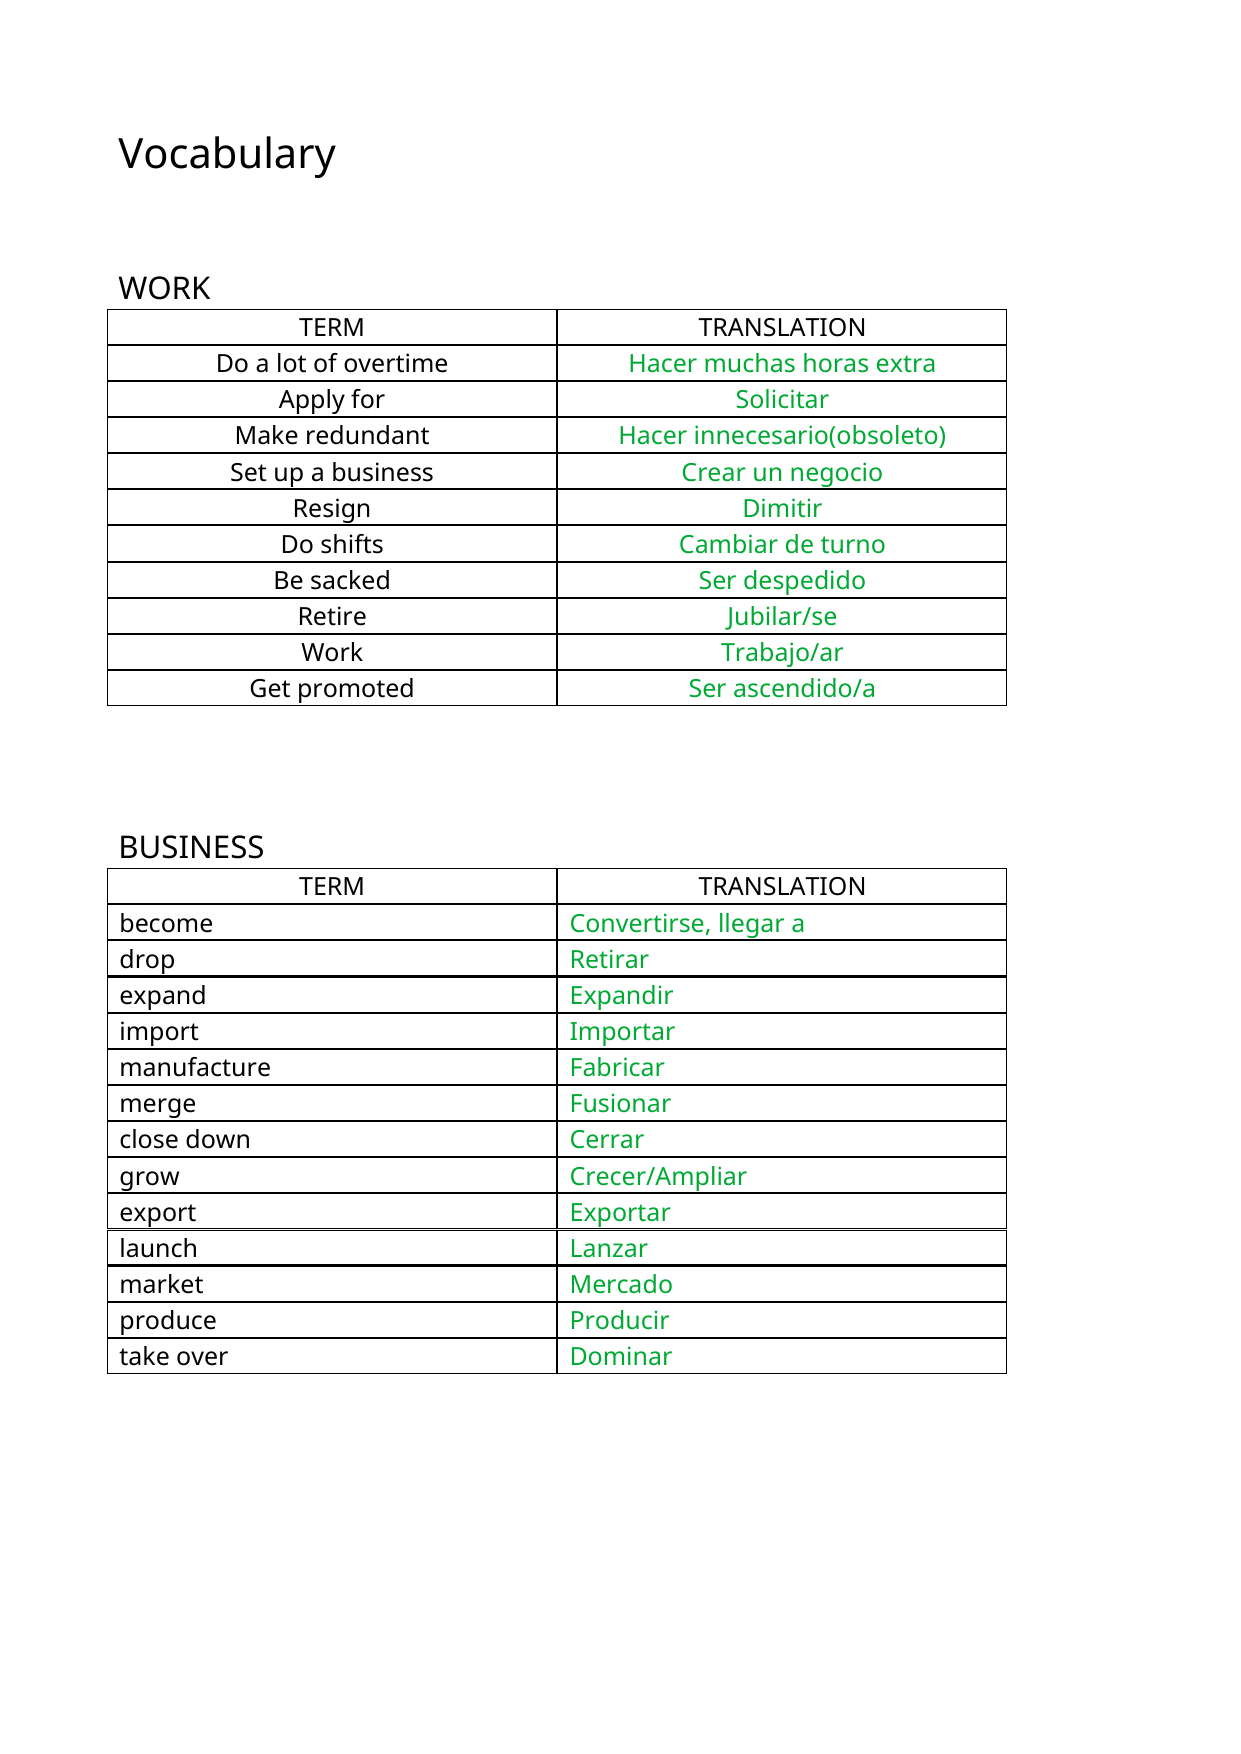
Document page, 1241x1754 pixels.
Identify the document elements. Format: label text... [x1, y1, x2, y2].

table_cell Apply for [108, 382, 556, 416]
table_cell Lanzar [558, 1231, 1006, 1264]
table_cell Hacer innecesario(obsoleto) [558, 418, 1006, 452]
table_cell export [108, 1194, 556, 1228]
text Vocabulary [118, 124, 1122, 181]
table_header TERM [108, 869, 556, 903]
table_cell Fusionar [558, 1086, 1006, 1120]
table_cell Be sacked [108, 563, 556, 597]
table_cell drop [108, 941, 556, 975]
table_cell Crear un negocio [558, 454, 1006, 488]
table_cell Jubilar/se [558, 599, 1006, 633]
table_cell Ser ascendido/a [558, 671, 1006, 705]
table_cell launch [108, 1231, 556, 1264]
table_cell Ser despedido [558, 563, 1006, 597]
table_cell Resign [108, 490, 556, 524]
table_cell manufacture [108, 1050, 556, 1084]
table_cell Make redundant [108, 418, 556, 452]
table_cell Get promoted [108, 671, 556, 705]
table_cell Retire [108, 599, 556, 633]
table_cell Producir [558, 1303, 1006, 1337]
table_cell import [108, 1014, 556, 1048]
text BUSINESS [118, 825, 1122, 868]
table_cell Mercado [558, 1267, 1006, 1301]
table_cell Cerrar [558, 1122, 1006, 1156]
table_header TRANSLATION [558, 869, 1006, 903]
table_cell Trabajo/ar [558, 635, 1006, 669]
table_cell become [108, 905, 556, 939]
table_cell Dimitir [558, 490, 1006, 524]
table_cell Retirar [558, 941, 1006, 975]
table_cell Cambiar de turno [558, 526, 1006, 561]
table_cell close down [108, 1122, 556, 1156]
table_header TRANSLATION [558, 310, 1006, 344]
table_cell Solicitar [558, 382, 1006, 416]
table_cell Do a lot of overtime [108, 346, 556, 380]
table_cell expand [108, 978, 556, 1012]
table_cell Fabricar [558, 1050, 1006, 1084]
table_cell market [108, 1267, 556, 1301]
table_cell Expandir [558, 978, 1006, 1012]
table_cell grow [108, 1158, 556, 1192]
table_cell Importar [558, 1014, 1006, 1048]
table_cell Set up a business [108, 454, 556, 488]
table_cell Hacer muchas horas extra [558, 346, 1006, 380]
table_cell Convertirse, llegar a [558, 905, 1006, 939]
table_header TERM [108, 310, 556, 344]
table_cell produce [108, 1303, 556, 1337]
table_cell Do shifts [108, 526, 556, 561]
table_cell Exportar [558, 1194, 1006, 1228]
table_cell Work [108, 635, 556, 669]
table_cell Dominar [558, 1339, 1006, 1373]
text WORK [118, 266, 1122, 308]
table_cell merge [108, 1086, 556, 1120]
table_cell Crecer/Ampliar [558, 1158, 1006, 1192]
table_cell take over [108, 1339, 556, 1373]
